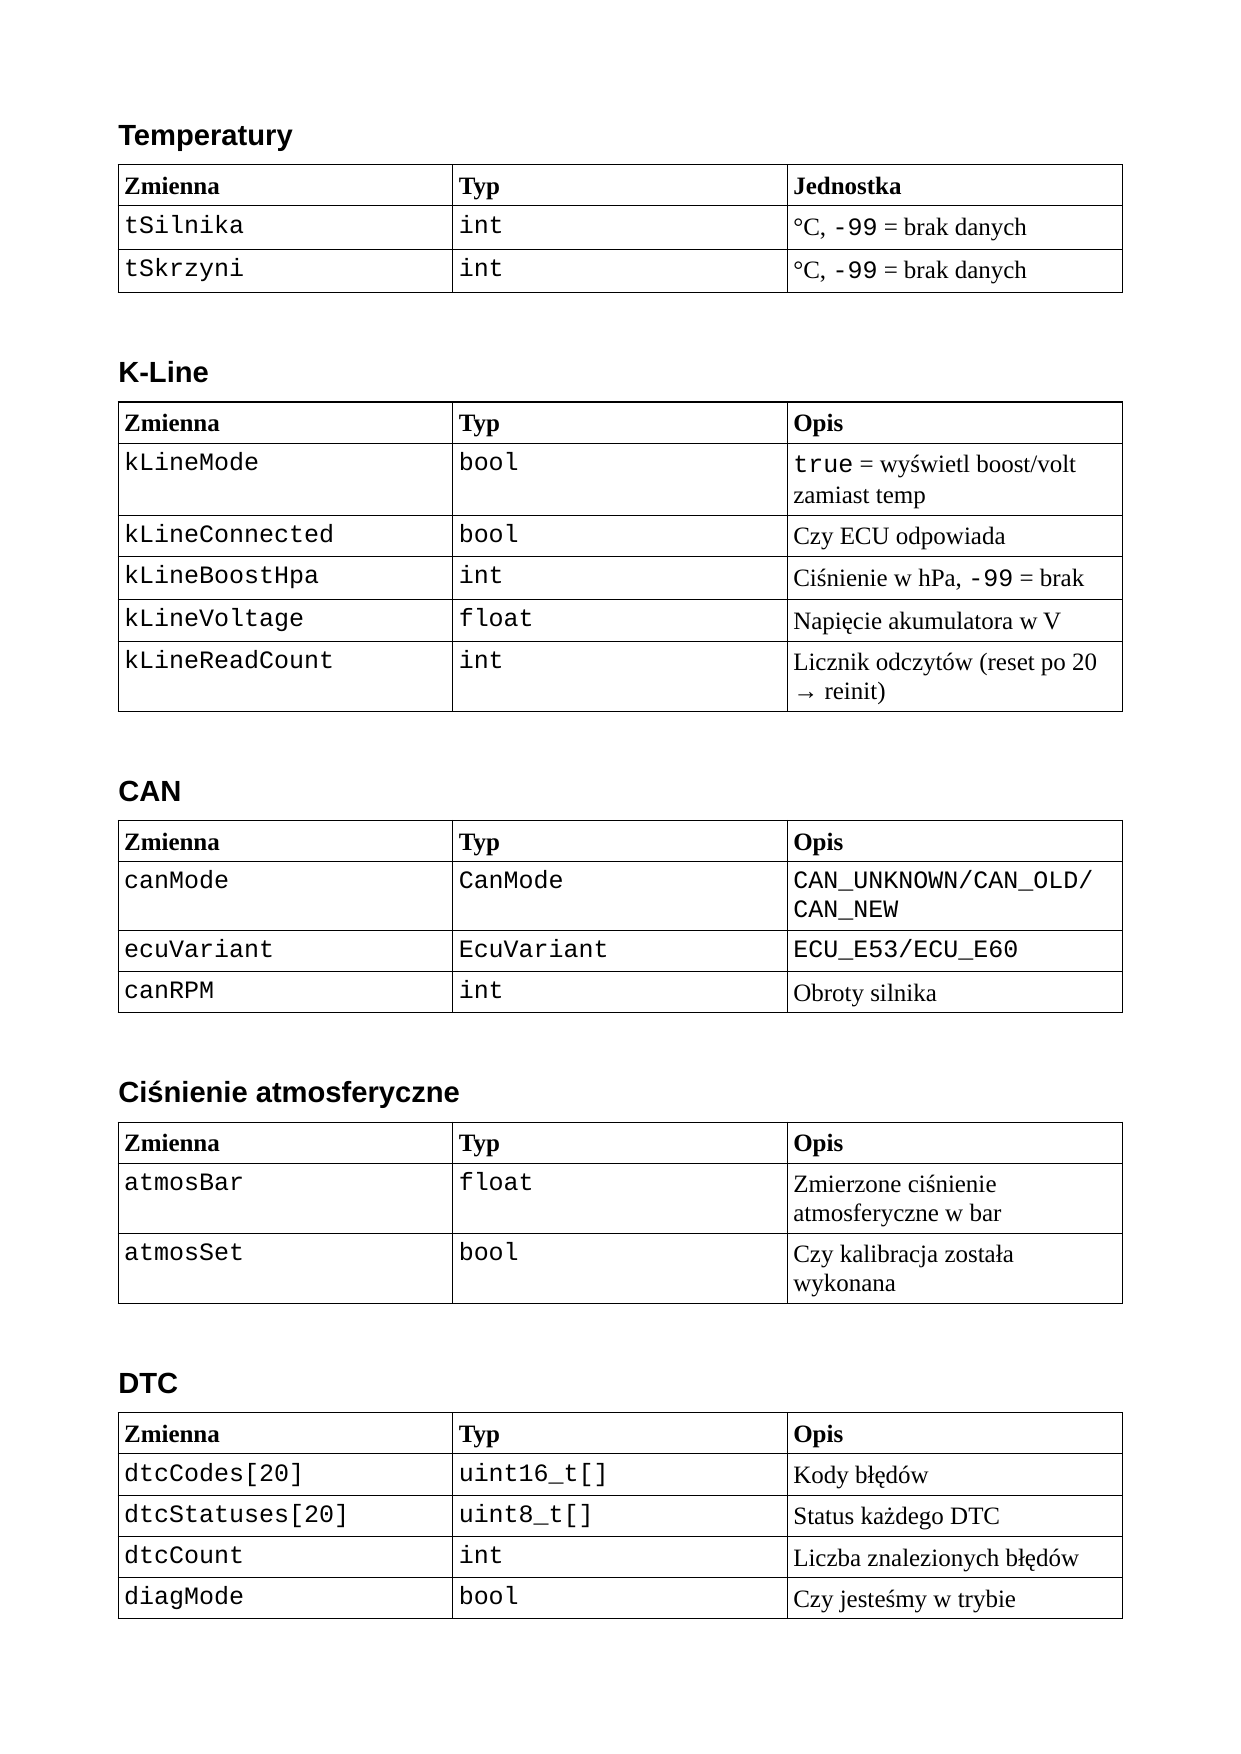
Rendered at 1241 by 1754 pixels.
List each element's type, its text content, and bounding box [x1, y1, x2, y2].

table_cell Zmierzone ciśnienie atmosferyczne w bar [788, 1164, 1122, 1233]
table_cell Czy kalibracja została wykonana [788, 1234, 1122, 1303]
table_cell Kody błędów [788, 1454, 1122, 1494]
subtitle CAN [118, 774, 1122, 807]
table_cell dtcCount [119, 1537, 452, 1577]
subtitle Temperatury [118, 118, 1122, 152]
table_cell diagMode [119, 1578, 452, 1618]
table_cell Napięcie akumulatora w V [788, 600, 1122, 641]
table_cell Licznik odczytów (reset po 20 → reinit) [788, 642, 1122, 711]
table_cell kLineMode [119, 444, 452, 515]
table_cell atmosBar [119, 1164, 452, 1233]
table_cell dtcCodes[20] [119, 1454, 452, 1494]
table_cell ecuVariant [119, 931, 452, 971]
table_header Typ [453, 1123, 787, 1163]
table_cell kLineConnected [119, 516, 452, 556]
table_cell canRPM [119, 972, 452, 1012]
table_header Opis [788, 1413, 1122, 1453]
table_header Jednostka [788, 165, 1122, 205]
table_cell °C, -99 = brak danych [788, 250, 1122, 292]
subtitle Ciśnienie atmosferyczne [118, 1076, 1122, 1109]
table_header Typ [453, 403, 787, 443]
table_cell int [453, 557, 787, 599]
table_cell float [453, 1164, 787, 1233]
table_cell Obroty silnika [788, 972, 1122, 1012]
table_cell atmosSet [119, 1234, 452, 1303]
table_cell true = wyświetl boost/volt zamiast temp [788, 444, 1122, 515]
table_cell int [453, 250, 787, 292]
table_header Zmienna [119, 403, 452, 443]
table_header Zmienna [119, 821, 452, 861]
table_cell bool [453, 1234, 787, 1303]
table_cell dtcStatuses[20] [119, 1496, 452, 1536]
table_header Opis [788, 403, 1122, 443]
table_cell bool [453, 516, 787, 556]
table_cell CAN_UNKNOWN/CAN_OLD/CAN_NEW [788, 862, 1122, 930]
table_cell tSilnika [119, 206, 452, 249]
table_header Zmienna [119, 1123, 452, 1163]
table_cell int [453, 972, 787, 1012]
table_cell EcuVariant [453, 931, 787, 971]
table_cell Liczba znalezionych błędów [788, 1537, 1122, 1577]
table_cell uint16_t[] [453, 1454, 787, 1494]
table_cell tSkrzyni [119, 250, 452, 292]
table_cell kLineBoostHpa [119, 557, 452, 599]
table_header Opis [788, 821, 1122, 861]
table_cell Czy jesteśmy w trybie [788, 1578, 1122, 1618]
table_header Typ [453, 165, 787, 205]
table_cell CanMode [453, 862, 787, 930]
table_cell kLineVoltage [119, 600, 452, 641]
table_header Opis [788, 1123, 1122, 1163]
subtitle K-Line [118, 355, 1122, 389]
table_cell °C, -99 = brak danych [788, 206, 1122, 249]
table_cell float [453, 600, 787, 641]
table_cell kLineReadCount [119, 642, 452, 711]
table_cell Ciśnienie w hPa, -99 = brak [788, 557, 1122, 599]
table_cell bool [453, 444, 787, 515]
table_cell int [453, 1537, 787, 1577]
table_cell int [453, 206, 787, 249]
table_cell ECU_E53/ECU_E60 [788, 931, 1122, 971]
table_header Zmienna [119, 1413, 452, 1453]
table_cell Status każdego DTC [788, 1496, 1122, 1536]
table_cell Czy ECU odpowiada [788, 516, 1122, 556]
table_header Zmienna [119, 165, 452, 205]
table_cell int [453, 642, 787, 711]
table_header Typ [453, 821, 787, 861]
table_cell canMode [119, 862, 452, 930]
table_cell bool [453, 1578, 787, 1618]
table_header Typ [453, 1413, 787, 1453]
table_cell uint8_t[] [453, 1496, 787, 1536]
subtitle DTC [118, 1366, 1122, 1399]
